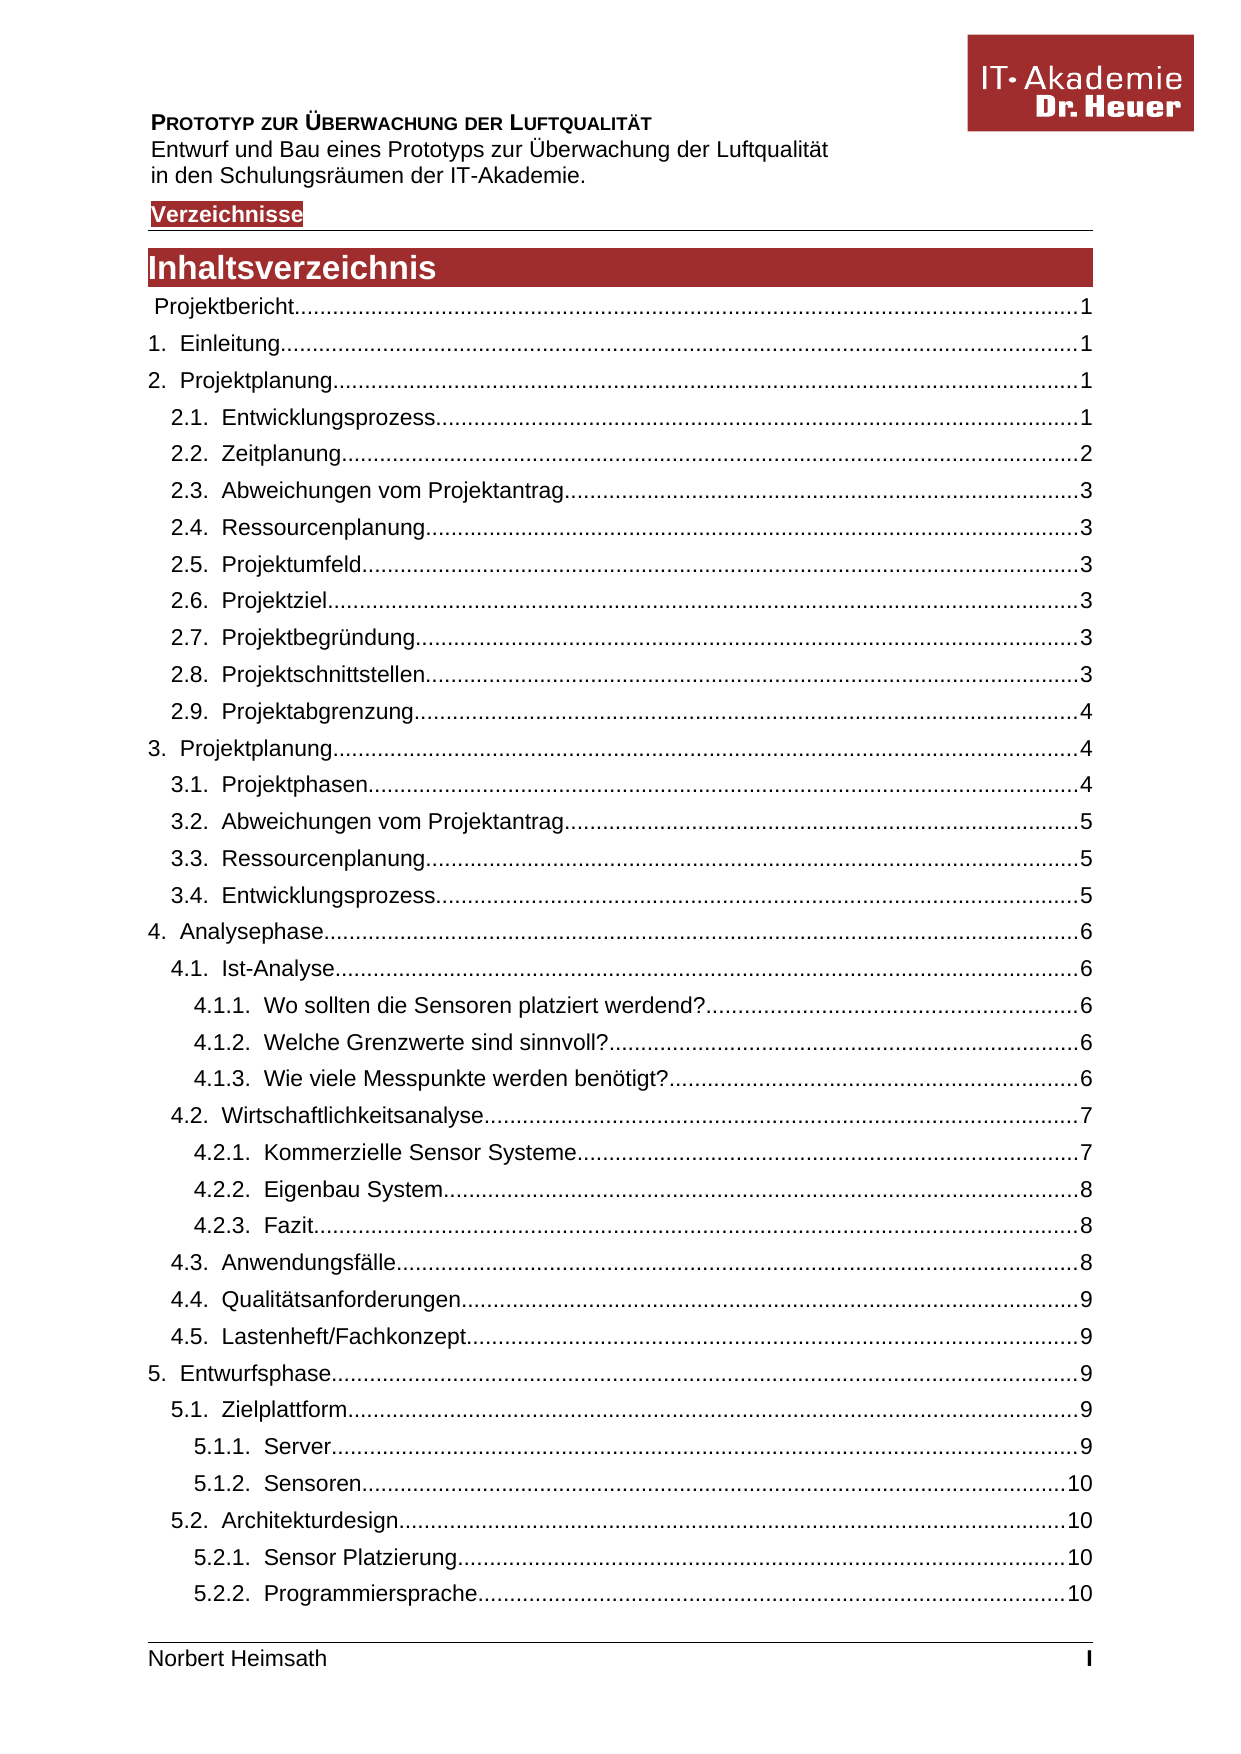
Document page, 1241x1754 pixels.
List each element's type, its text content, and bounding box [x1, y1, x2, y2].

text 2.9. Projektabgrenzung 4 [171, 698, 1093, 724]
text 5.2. Architekturdesign 10 [171, 1507, 1093, 1533]
text 5. Entwurfsphase 9 [148, 1359, 1093, 1386]
text 2.6. Projektziel 3 [171, 587, 1093, 614]
text 3. Projektplanung 4 [148, 734, 1093, 761]
text 4.1.1. Wo sollten die Sensoren platziert werdend? 6 [193, 992, 1093, 1018]
text 3.2. Abweichungen vom Projektantrag 5 [171, 808, 1093, 834]
text 2.8. Projektschnittstellen 3 [171, 661, 1093, 687]
text 4.1. Ist-Analyse 6 [171, 955, 1093, 981]
text 2. Projektplanung 1 [148, 367, 1093, 393]
text 3.4. Entwicklungsprozess 5 [171, 882, 1093, 908]
text 2.2. Zeitplanung 2 [171, 440, 1093, 467]
text 1. Einleitung 1 [148, 330, 1093, 356]
subtitle Inhaltsverzeichnis [148, 248, 1093, 287]
text 2.5. Projektumfeld 3 [171, 551, 1093, 577]
text 3.1. Projektphasen 4 [171, 771, 1093, 798]
text 5.1.2. Sensoren 10 [193, 1470, 1093, 1496]
text 4. Analysephase 6 [148, 918, 1093, 945]
text 4.4. Qualitätsanforderungen 9 [171, 1286, 1093, 1312]
text Projektbericht 1 [148, 293, 1093, 319]
text 2.1. Entwicklungsprozess 1 [171, 403, 1093, 430]
text 4.1.3. Wie viele Messpunkte werden benötigt? 6 [193, 1065, 1093, 1092]
text 5.2.1. Sensor Platzierung 10 [193, 1543, 1093, 1570]
text 5.1. Zielplattform 9 [171, 1396, 1093, 1423]
text 2.3. Abweichungen vom Projektantrag 3 [171, 477, 1093, 503]
text 5.2.2. Programmiersprache 10 [193, 1580, 1093, 1607]
text 3.3. Ressourcenplanung 5 [171, 845, 1093, 871]
text 4.2. Wirtschaftlichkeitsanalyse 7 [171, 1102, 1093, 1128]
text 4.5. Lastenheft/Fachkonzept 9 [171, 1323, 1093, 1349]
text 2.4. Ressourcenplanung 3 [171, 514, 1093, 540]
text 5.1.1. Server 9 [193, 1433, 1093, 1459]
text 4.2.2. Eigenbau System 8 [193, 1176, 1093, 1202]
text 4.2.1. Kommerzielle Sensor Systeme 7 [193, 1139, 1093, 1165]
text 4.2.3. Fazit 8 [193, 1212, 1093, 1239]
text 4.1.2. Welche Grenzwerte sind sinnvoll? 6 [193, 1029, 1093, 1055]
text 2.7. Projektbegründung 3 [171, 624, 1093, 651]
text 4.3. Anwendungsfälle 8 [171, 1249, 1093, 1276]
